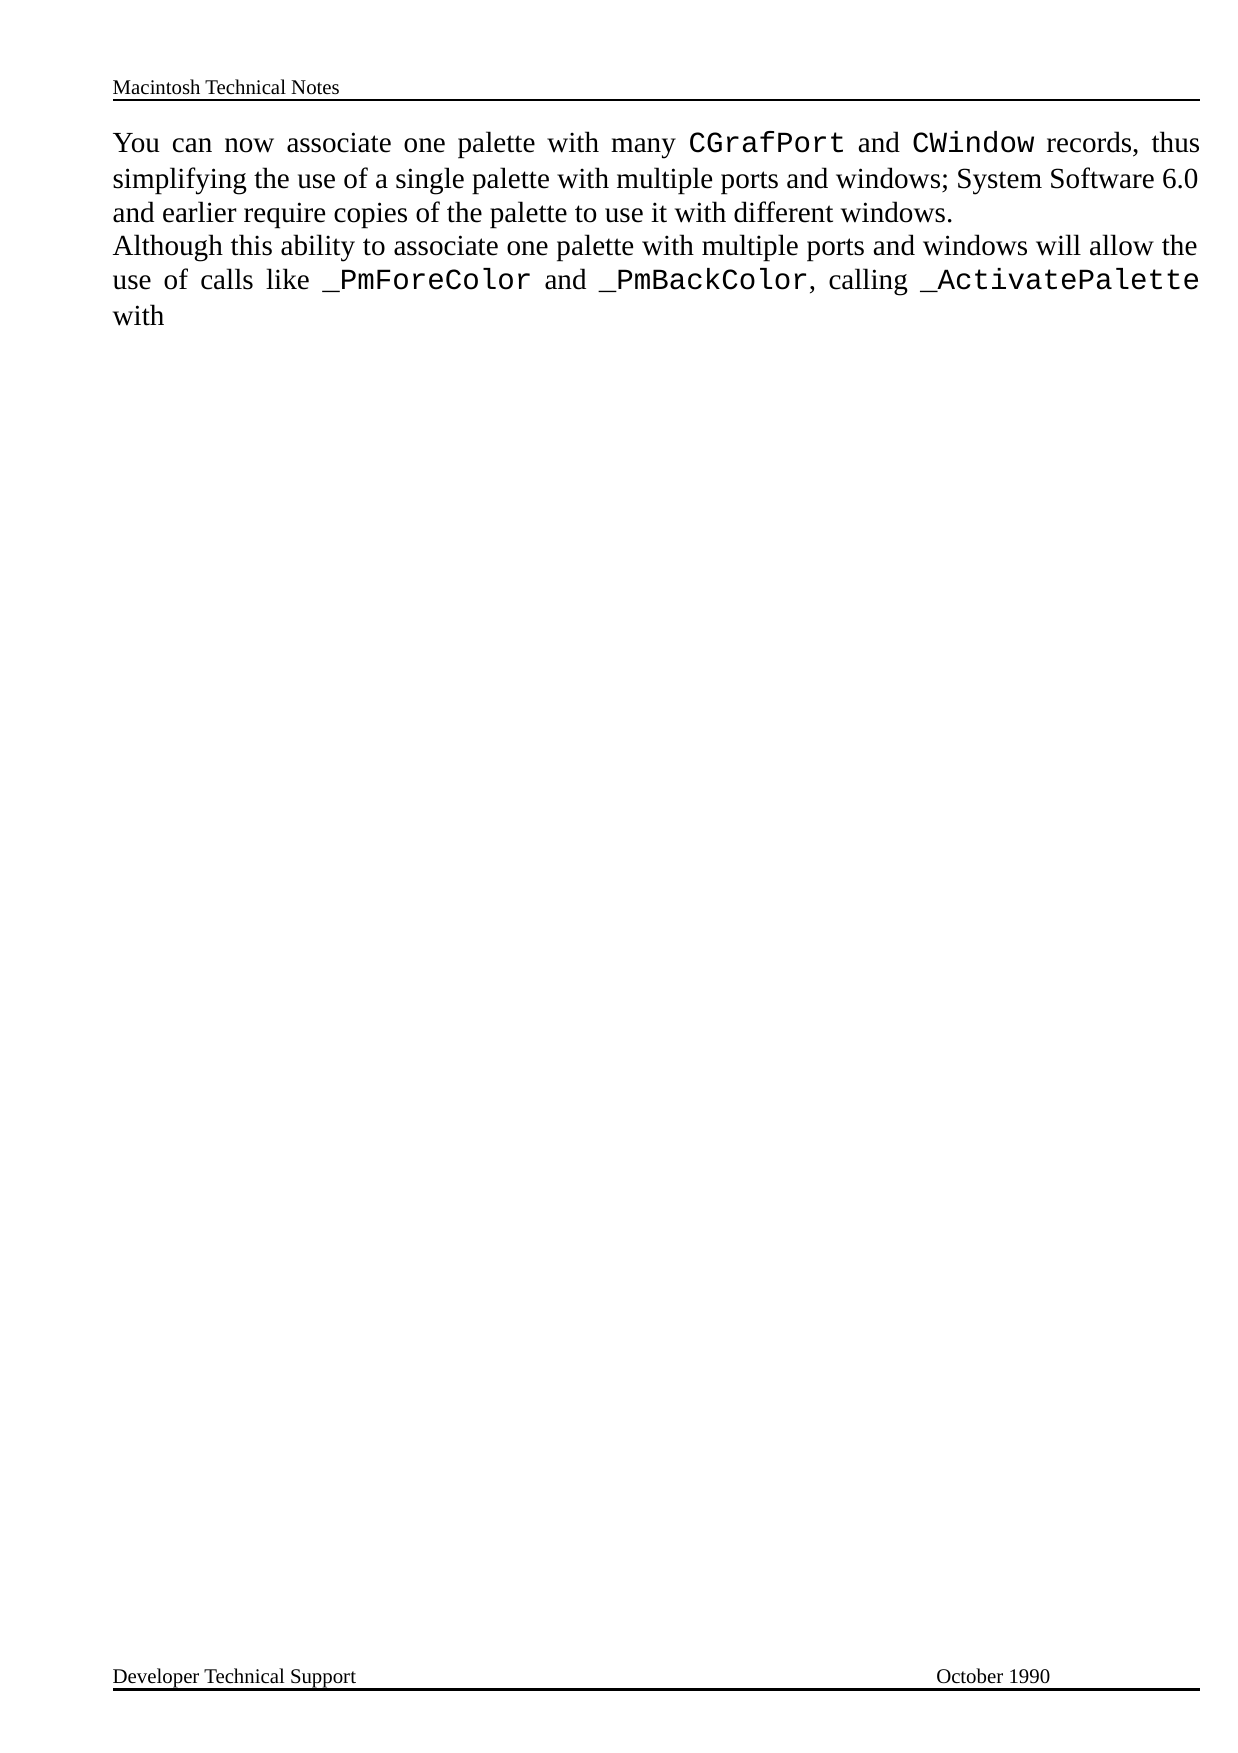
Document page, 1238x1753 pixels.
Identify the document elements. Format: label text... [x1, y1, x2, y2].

text You can now associate one palette with many CGrafPort and CWindow records, thus simplifying the use of a single palette with multiple ports and windows; System Software 6.0 and earlier require copies of the palette to use it with different windows. [112, 125, 1200, 228]
text Although this ability to associate one palette with multiple ports and windows will allow the use of calls like _PmForeColor and _PmBackColor, calling _ActivatePalette with [112, 228, 1200, 331]
